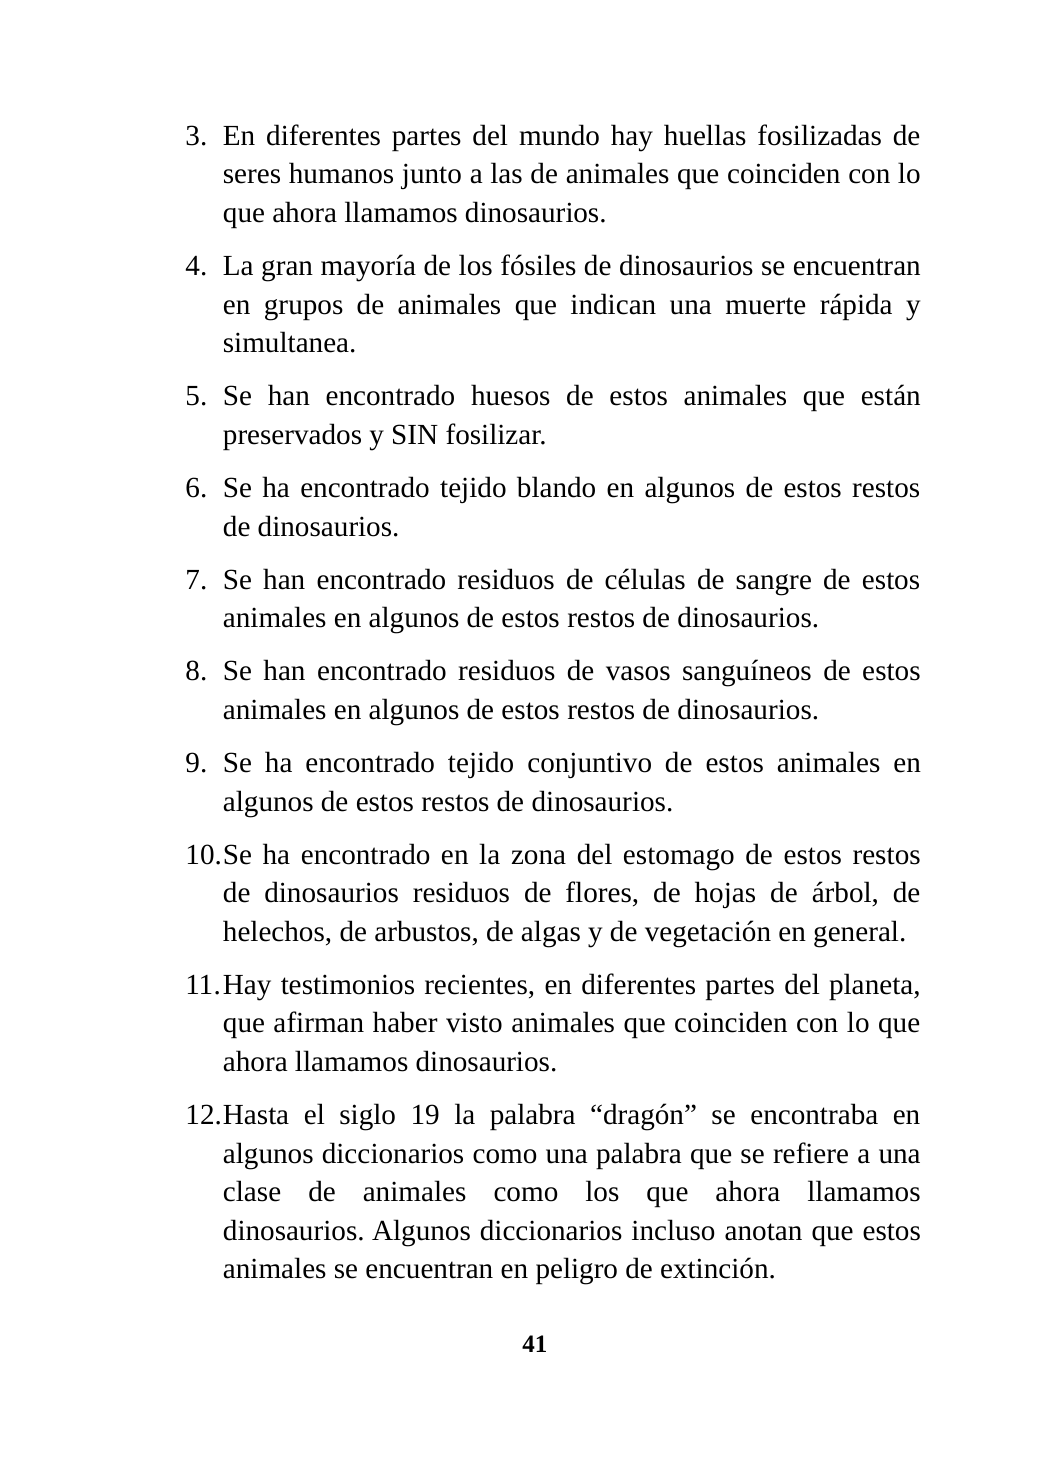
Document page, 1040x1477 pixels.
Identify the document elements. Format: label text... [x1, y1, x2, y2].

list Se ha encontrado tejido conjuntivo de estos animales en algunos de estos restos de dinosaurios. [185, 745, 921, 817]
list En diferentes partes del mundo hay huellas fosilizadas de seres humanos junto a las de animales que coinciden con lo que ahora llamamos dinosaurios. [185, 118, 921, 229]
list Se han encontrado residuos de vasos sanguíneos de estos animales en algunos de estos restos de dinosaurios. [185, 653, 921, 726]
list Hay testimonios recientes, en diferentes partes del planeta, que afirman haber visto animales que coinciden con lo que ahora llamamos dinosaurios. [185, 967, 921, 1078]
list Hasta el siglo 19 la palabra “dragón” se encontraba en algunos diccionarios como una palabra que se refiere a una clase de animales como los que ahora llamamos dinosaurios. Algunos diccionarios incluso anotan que estos animales se encuentran en peligro de extinción. [185, 1097, 921, 1285]
list Se han encontrado residuos de células de sangre de estos animales en algunos de estos restos de dinosaurios. [185, 562, 921, 634]
list Se han encontrado huesos de estos animales que están preservados y SIN fosilizar. [185, 378, 921, 451]
list La gran mayoría de los fósiles de dinosaurios se encuentran en grupos de animales que indican una muerte rápida y simultanea. [185, 248, 921, 359]
list Se ha encontrado tejido blando en algunos de estos restos de dinosaurios. [185, 470, 921, 542]
list Se ha encontrado en la zona del estomago de estos restos de dinosaurios residuos de flores, de hojas de árbol, de helechos, de arbustos, de algas y de vegetación en general. [185, 837, 921, 947]
